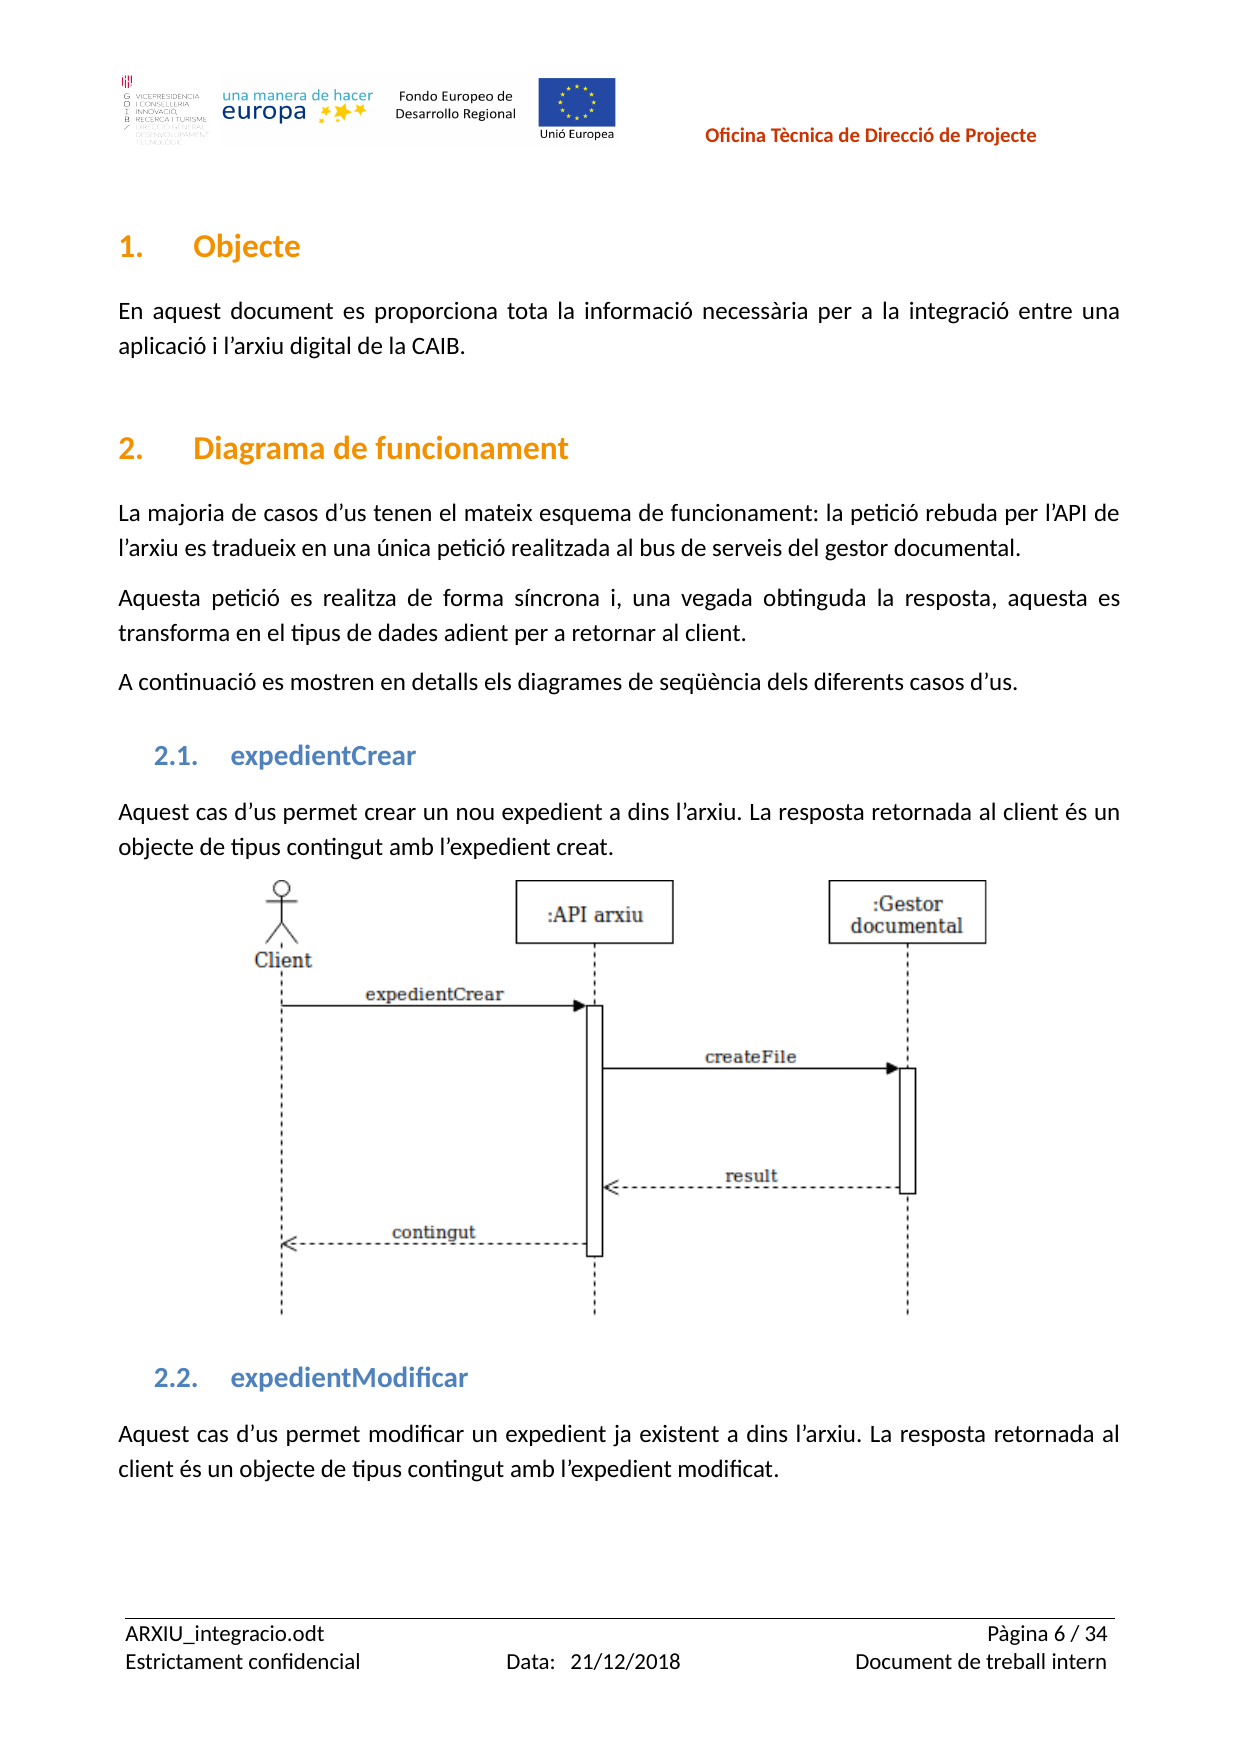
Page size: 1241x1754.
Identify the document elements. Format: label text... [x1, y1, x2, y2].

text A continuació es mostren en detalls els diagrames de seqüència dels diferents casos d’us. [118, 666, 1122, 697]
text Aquest cas d’us permet crear un nou expedient a dins l’arxiu. La resposta retornada al client és un objecte de tipus contingut amb l’expedient creat. [118, 796, 1122, 861]
text Aquesta petició es realitza de forma síncrona i, una vegada obtinguda la resposta, aquesta es transforma en el tipus de dades adient per a retornar al client. [118, 582, 1122, 647]
text La majoria de casos d’us tenen el mateix esquema de funcionament: la petició rebuda per l’API de l’arxiu es tradueix en una única petició realitzada al bus de serveis del gestor documental. [118, 497, 1122, 563]
picture [118, 73, 213, 147]
subtitle expedientModificar [153, 1359, 1122, 1395]
text En aquest document es proporciona tota la informació necessària per a la integració entre una aplicació i l’arxiu digital de la CAIB. [118, 295, 1122, 361]
text Aquest cas d’us permet modificar un expedient ja existent a dins l’arxiu. La resposta retornada al client és un objecte de tipus contingut amb l’expedient modificat. [118, 1418, 1122, 1484]
picture [253, 880, 987, 1320]
subtitle Diagrama de funcionament [118, 427, 1122, 468]
subtitle expedientCrear [153, 737, 1122, 772]
subtitle Objecte [118, 225, 1122, 266]
picture [219, 73, 621, 147]
